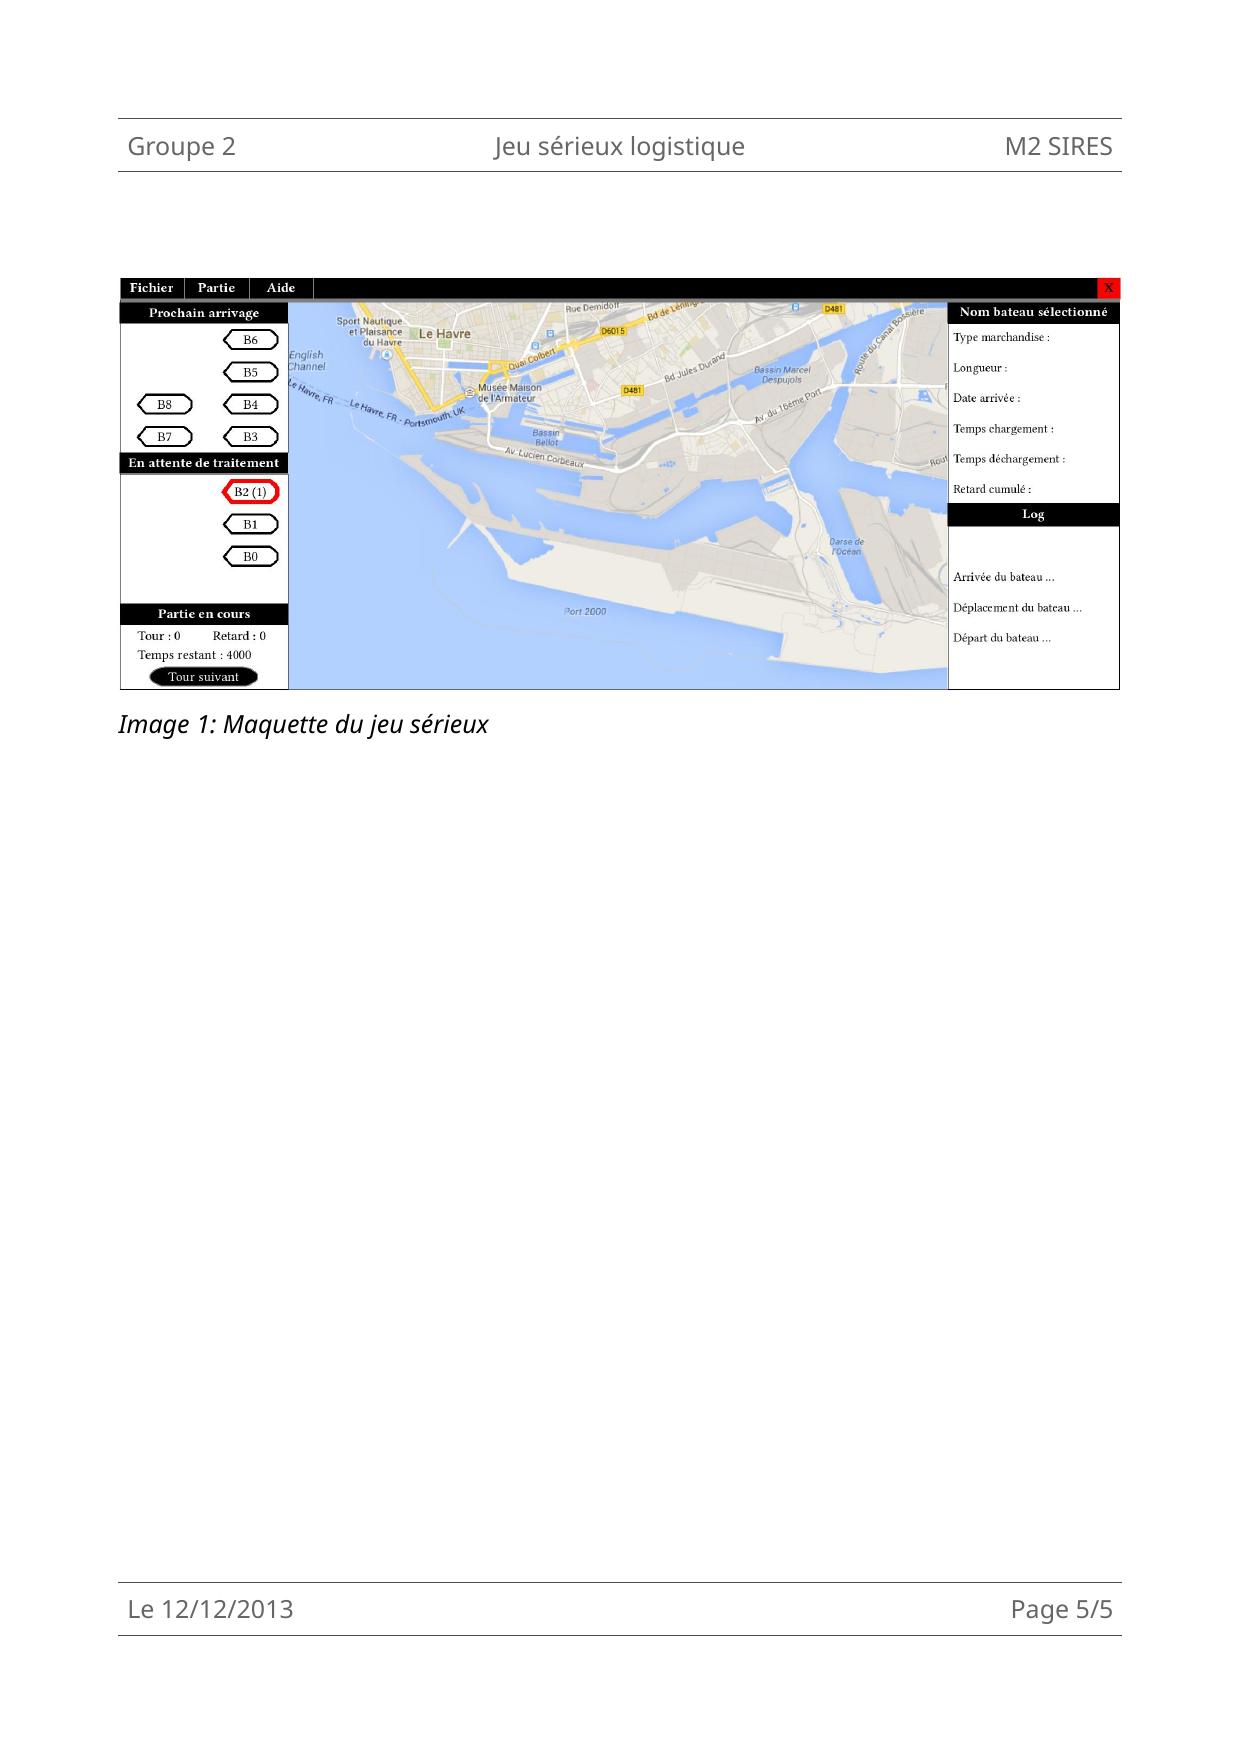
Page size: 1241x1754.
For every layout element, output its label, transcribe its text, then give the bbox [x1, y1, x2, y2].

text Image 1: Maquette du jeu sérieux [118, 691, 1122, 741]
picture [118, 277, 1123, 691]
